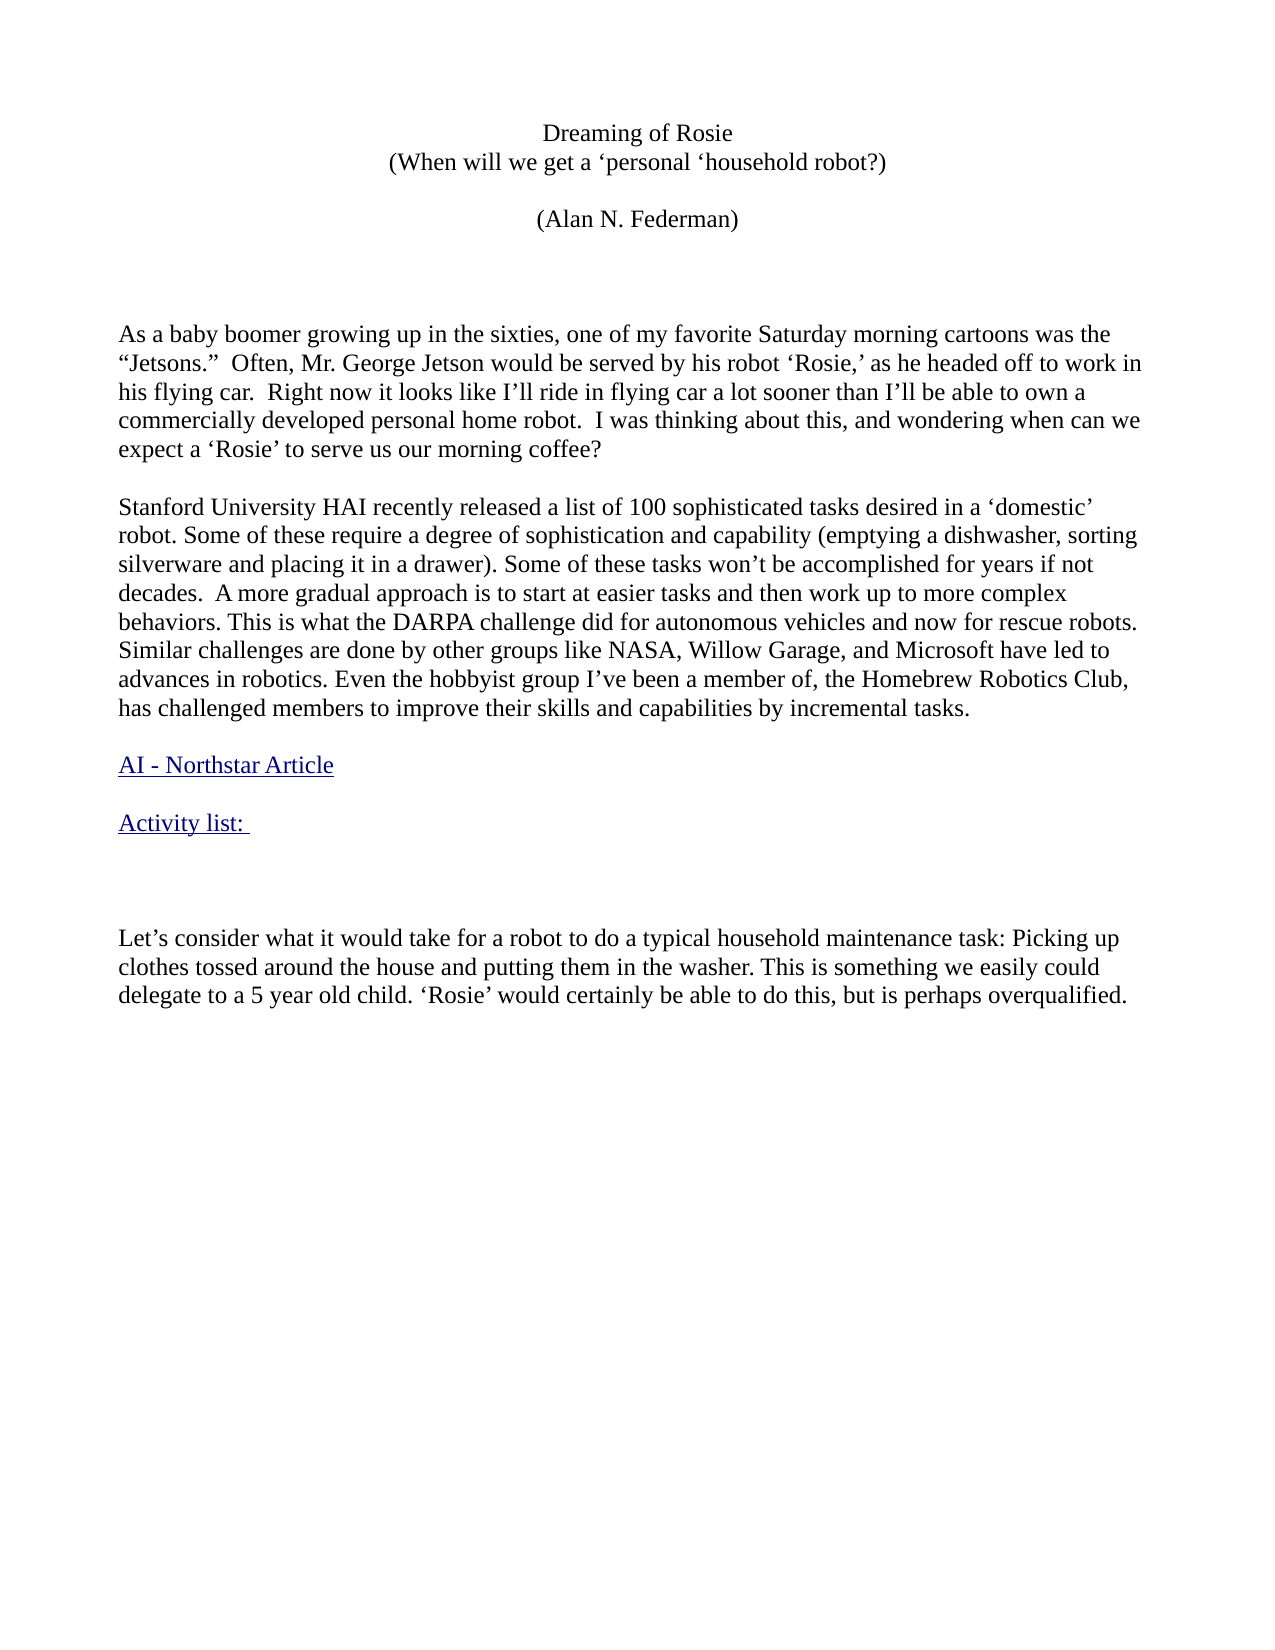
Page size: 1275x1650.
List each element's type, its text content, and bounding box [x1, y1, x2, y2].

text (When will we get a ‘personal ‘household robot?) [118, 147, 1157, 176]
text Activity list: [118, 808, 1157, 837]
text Let’s consider what it would take for a robot to do a typical household maintenance task: Picking up clothes tossed around the house and putting them in the washer. This is something we easily could delegate to a 5 year old child. ‘Rosie’ would certainly be able to do this, but is perhaps overqualified. [118, 923, 1157, 1009]
text Stanford University HAI recently released a list of 100 sophisticated tasks desired in a ‘domestic’ robot. Some of these require a degree of sophistication and capability (emptying a dishwasher, sorting silverware and placing it in a drawer). Some of these tasks won’t be accomplished for years if not decades. A more gradual approach is to start at easier tasks and then work up to more complex behaviors. This is what the DARPA challenge did for autonomous vehicles and now for rescue robots. Similar challenges are done by other groups like NASA, Willow Garage, and Microsoft have led to advances in robotics. Even the hobbyist group I’ve been a member of, the Homebrew Robotics Club, has challenged members to improve their skills and capabilities by incremental tasks. [118, 492, 1157, 722]
text As a baby boomer growing up in the sixties, one of my favorite Saturday morning cartoons was the “Jetsons.” Often, Mr. George Jetson would be served by his robot ‘Rosie,’ as he headed off to work in his flying car. Right now it looks like I’ll ride in flying car a lot sooner than I’ll be able to own a commercially developed personal home robot. I was thinking about this, and wondering when can we expect a ‘Rosie’ to serve us our morning coffee? [118, 319, 1157, 463]
text AI - Northstar Article [118, 751, 1157, 779]
text Dreaming of Rosie [118, 118, 1157, 147]
text (Alan N. Federman) [118, 204, 1157, 233]
